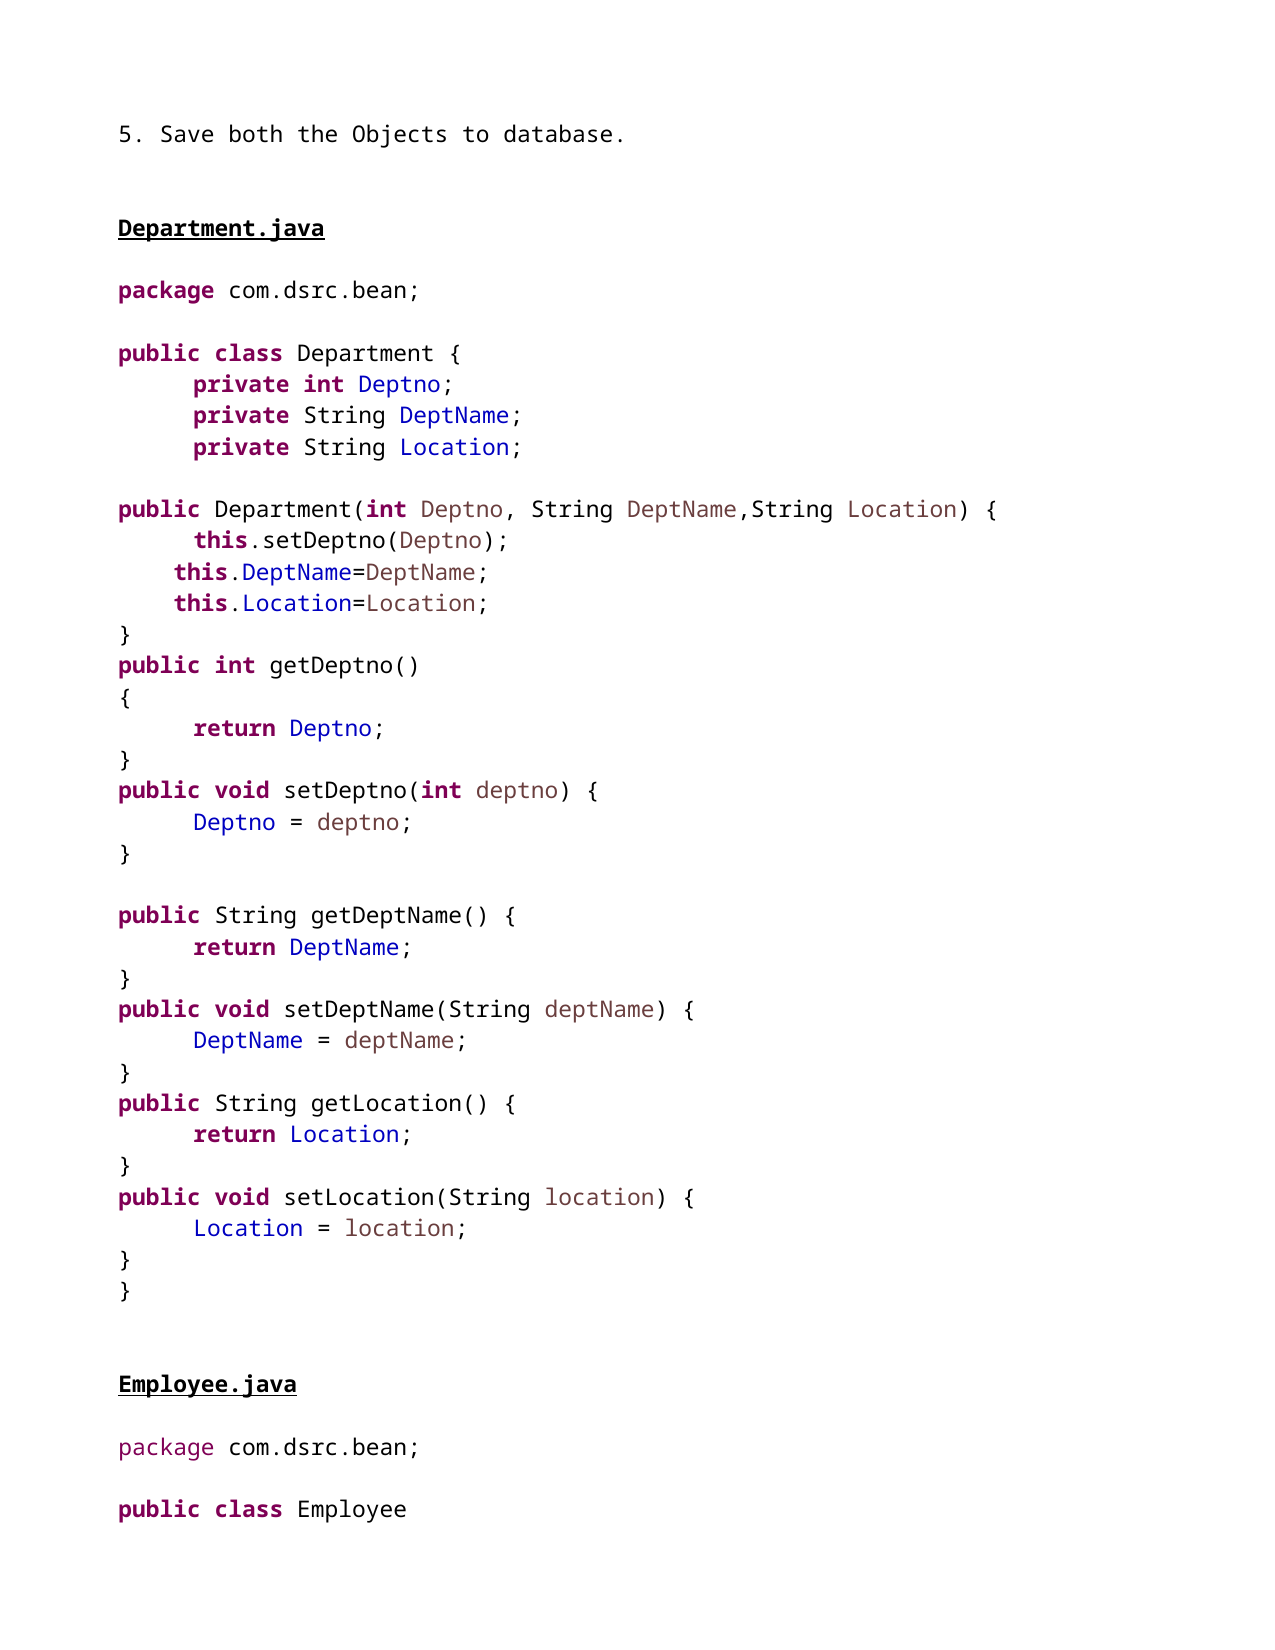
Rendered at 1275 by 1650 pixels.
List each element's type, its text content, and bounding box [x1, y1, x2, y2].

text package com.dsrc.bean; [118, 1431, 1157, 1462]
text this.setDeptno(Deptno); [118, 524, 1157, 556]
text } [118, 618, 1157, 649]
text return DeptName; [118, 931, 1157, 962]
text Department.java [118, 212, 1157, 243]
text public void setDeptName(String deptName) { [118, 993, 1157, 1024]
text 5. Save both the Objects to database. [118, 118, 1157, 149]
text Employee.java [118, 1368, 1157, 1399]
text { [118, 681, 1157, 712]
text } [118, 1274, 1157, 1306]
text } [118, 1056, 1157, 1087]
text } [118, 743, 1157, 774]
text } [118, 1243, 1157, 1274]
text } [118, 837, 1157, 868]
text public int getDeptno() [118, 649, 1157, 681]
text private String Location; [118, 431, 1157, 462]
text public void setDeptno(int deptno) { [118, 774, 1157, 806]
text private int Deptno; [118, 368, 1157, 399]
text Location = location; [118, 1212, 1157, 1243]
text Deptno = deptno; [118, 806, 1157, 837]
text package com.dsrc.bean; [118, 274, 1157, 306]
text this.Location=Location; [118, 587, 1157, 618]
text private String DeptName; [118, 399, 1157, 431]
text public class Department { [118, 337, 1157, 368]
text return Location; [118, 1118, 1157, 1149]
text return Deptno; [118, 712, 1157, 743]
text DeptName = deptName; [118, 1024, 1157, 1056]
text this.DeptName=DeptName; [118, 556, 1157, 587]
text public String getDeptName() { [118, 899, 1157, 931]
text public void setLocation(String location) { [118, 1181, 1157, 1212]
text public Department(int Deptno, String DeptName,String Location) { [118, 493, 1157, 524]
text public String getLocation() { [118, 1087, 1157, 1118]
text } [118, 962, 1157, 993]
text public class Employee [118, 1493, 1157, 1524]
text } [118, 1149, 1157, 1181]
